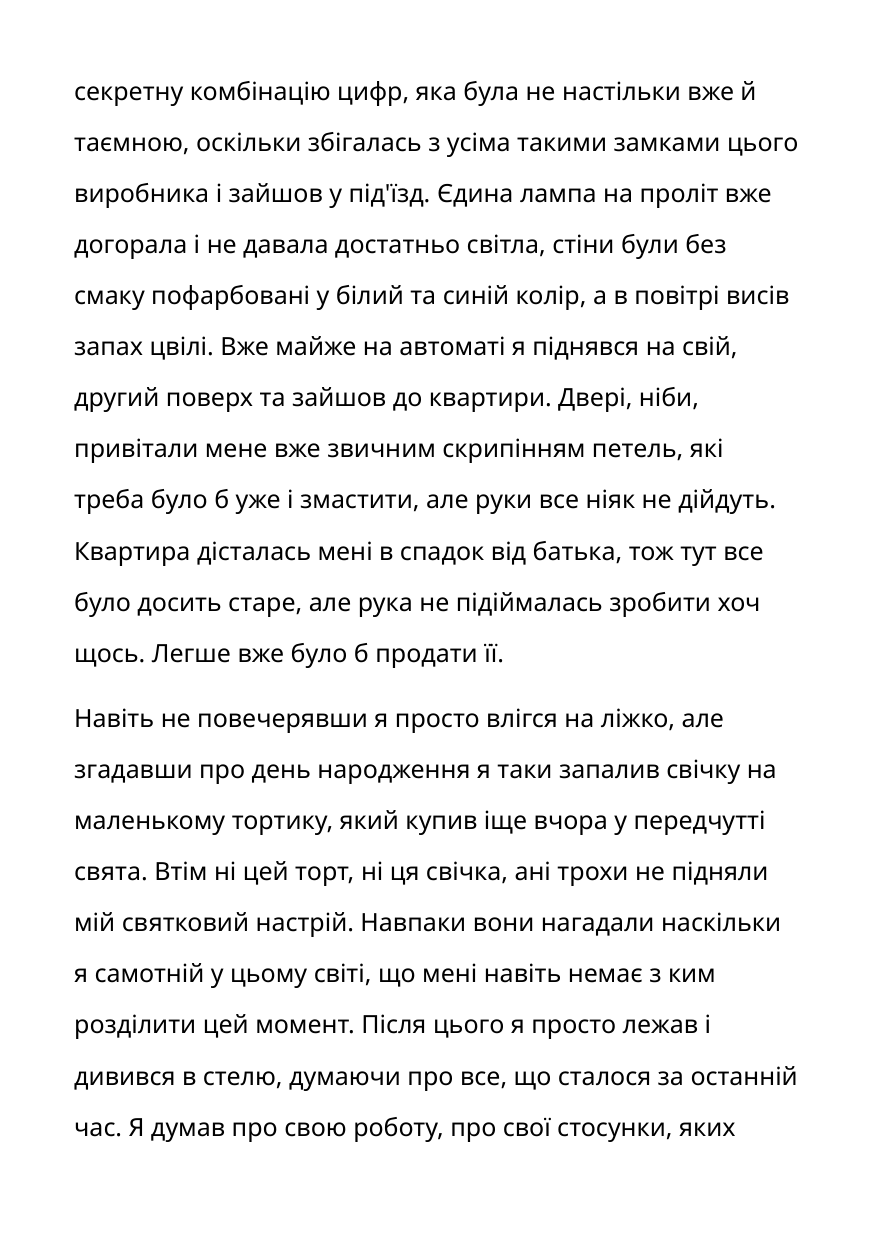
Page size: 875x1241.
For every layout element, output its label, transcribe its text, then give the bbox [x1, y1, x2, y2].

text секретну комбінацію цифр, яка була не настільки вже й таємною, оскільки збігалась з усіма такими замками цього виробника і зайшов у під'їзд. Єдина лампа на проліт вже догорала і не давала достатньо світла, стіни були без смаку пофарбовані у білий та синій колір, а в повітрі висів запах цвілі. Вже майже на автоматі я піднявся на свій, другий поверх та зайшов до квартири. Двері, ніби, привітали мене вже звичним скрипінням петель, які треба було б уже і змастити, але руки все ніяк не дійдуть. Квартира дісталась мені в спадок від батька, тож тут все було досить старе, але рука не підіймалась зробити хоч щось. Легше вже було б продати її. [74, 74, 800, 669]
text Навіть не повечерявши я просто влігся на ліжко, але згадавши про день народження я таки запалив свічку на маленькому тортику, який купив іще вчора у передчутті свята. Втім ні цей торт, ні ця свічка, ані трохи не підняли мій святковий настрій. Навпаки вони нагадали наскільки я самотній у цьому світі, що мені навіть немає з ким розділити цей момент. Після цього я просто лежав і дивився в стелю, думаючи про все, що сталося за останній час. Я думав про свою роботу, про свої стосунки, яких [74, 701, 800, 1143]
